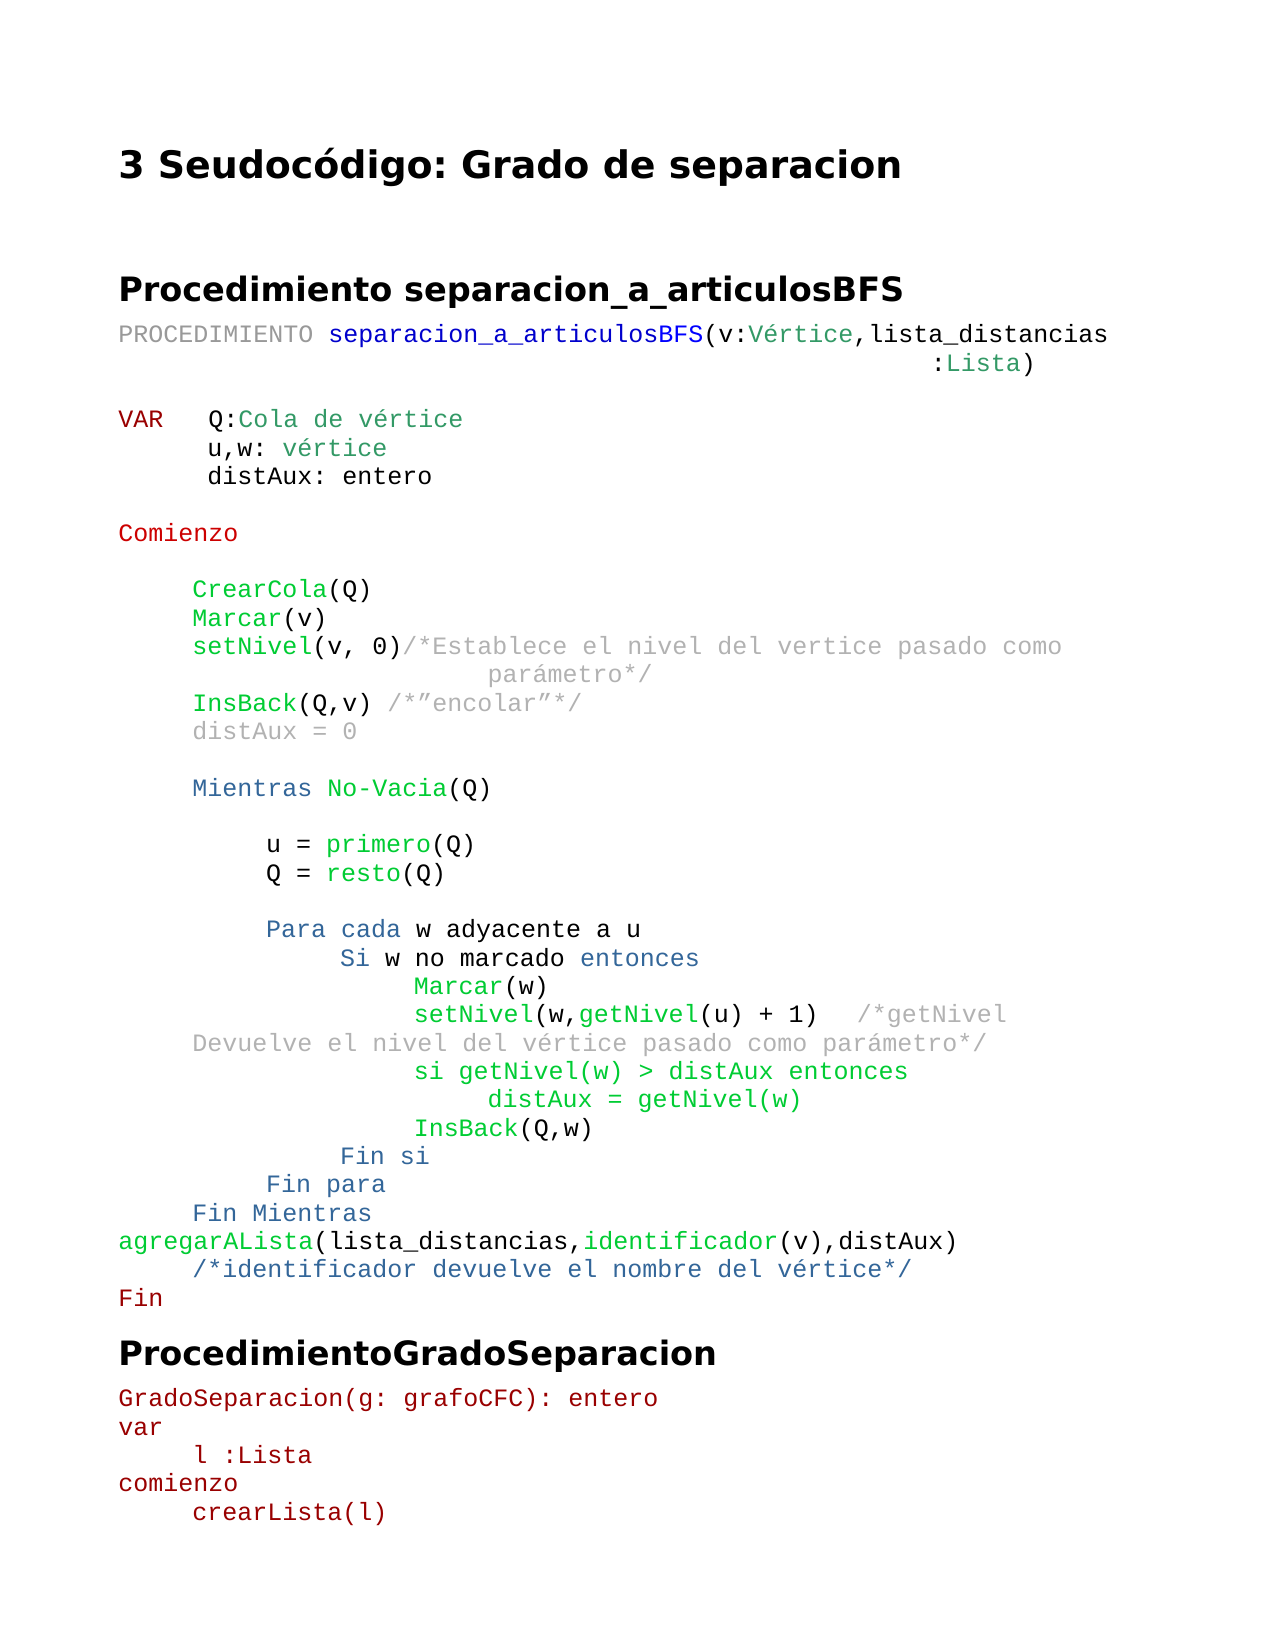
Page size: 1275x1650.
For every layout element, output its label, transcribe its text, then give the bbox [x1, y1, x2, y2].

text setNivel(w,getNivel(u) + 1) /*getNivel Devuelve el nivel del vértice pasado como parámetro*/ [118, 1002, 1157, 1058]
text Para cada w adyacente a u [118, 917, 1157, 945]
text u,w: vértice [118, 435, 1157, 463]
text Fin [118, 1285, 1157, 1313]
subtitle 3 Seudocódigo: Grado de separacion [118, 143, 1157, 187]
text Marcar(v) [118, 605, 1157, 633]
text setNivel(v, 0)/*Establece el nivel del vertice pasado como parámetro*/ [118, 633, 1157, 690]
subtitle ProcedimientoGradoSeparacion [118, 1334, 1157, 1373]
text l :Lista [118, 1442, 1157, 1471]
text distAux: entero [118, 463, 1157, 492]
text Mientras No-Vacia(Q) [118, 775, 1157, 803]
text CrearCola(Q) [118, 577, 1157, 605]
subtitle Procedimiento separacion_a_articulosBFS [118, 270, 1157, 309]
text Q = resto(Q) [118, 860, 1157, 888]
text comienzo [118, 1471, 1157, 1499]
text InsBack(Q,w) Fin si Fin para Fin Mientras [118, 1115, 1157, 1228]
text /*identificador devuelve el nombre del vértice*/ [118, 1257, 1157, 1285]
text Marcar(w) [118, 973, 1157, 1002]
text Si w no marcado entonces [118, 945, 1157, 973]
text var [118, 1414, 1157, 1442]
text u = primero(Q) [118, 832, 1157, 860]
text agregarALista(lista_distancias,identificador(v),distAux) [118, 1228, 1157, 1257]
text crearLista(l) [118, 1499, 1157, 1527]
text distAux = 0 [118, 718, 1157, 747]
text VAR Q:Cola de vértice [118, 407, 1157, 435]
text InsBack(Q,v) /*”encolar”*/ [118, 690, 1157, 718]
text si getNivel(w) > distAux entonces [118, 1058, 1157, 1087]
text PROCEDIMIENTO separacion_a_articulosBFS(v:Vértice,lista_distancias :Lista) [118, 322, 1157, 378]
text distAux = getNivel(w) [118, 1087, 1157, 1115]
text Comienzo [118, 520, 1157, 548]
text GradoSeparacion(g: grafoCFC): entero [118, 1386, 1157, 1414]
